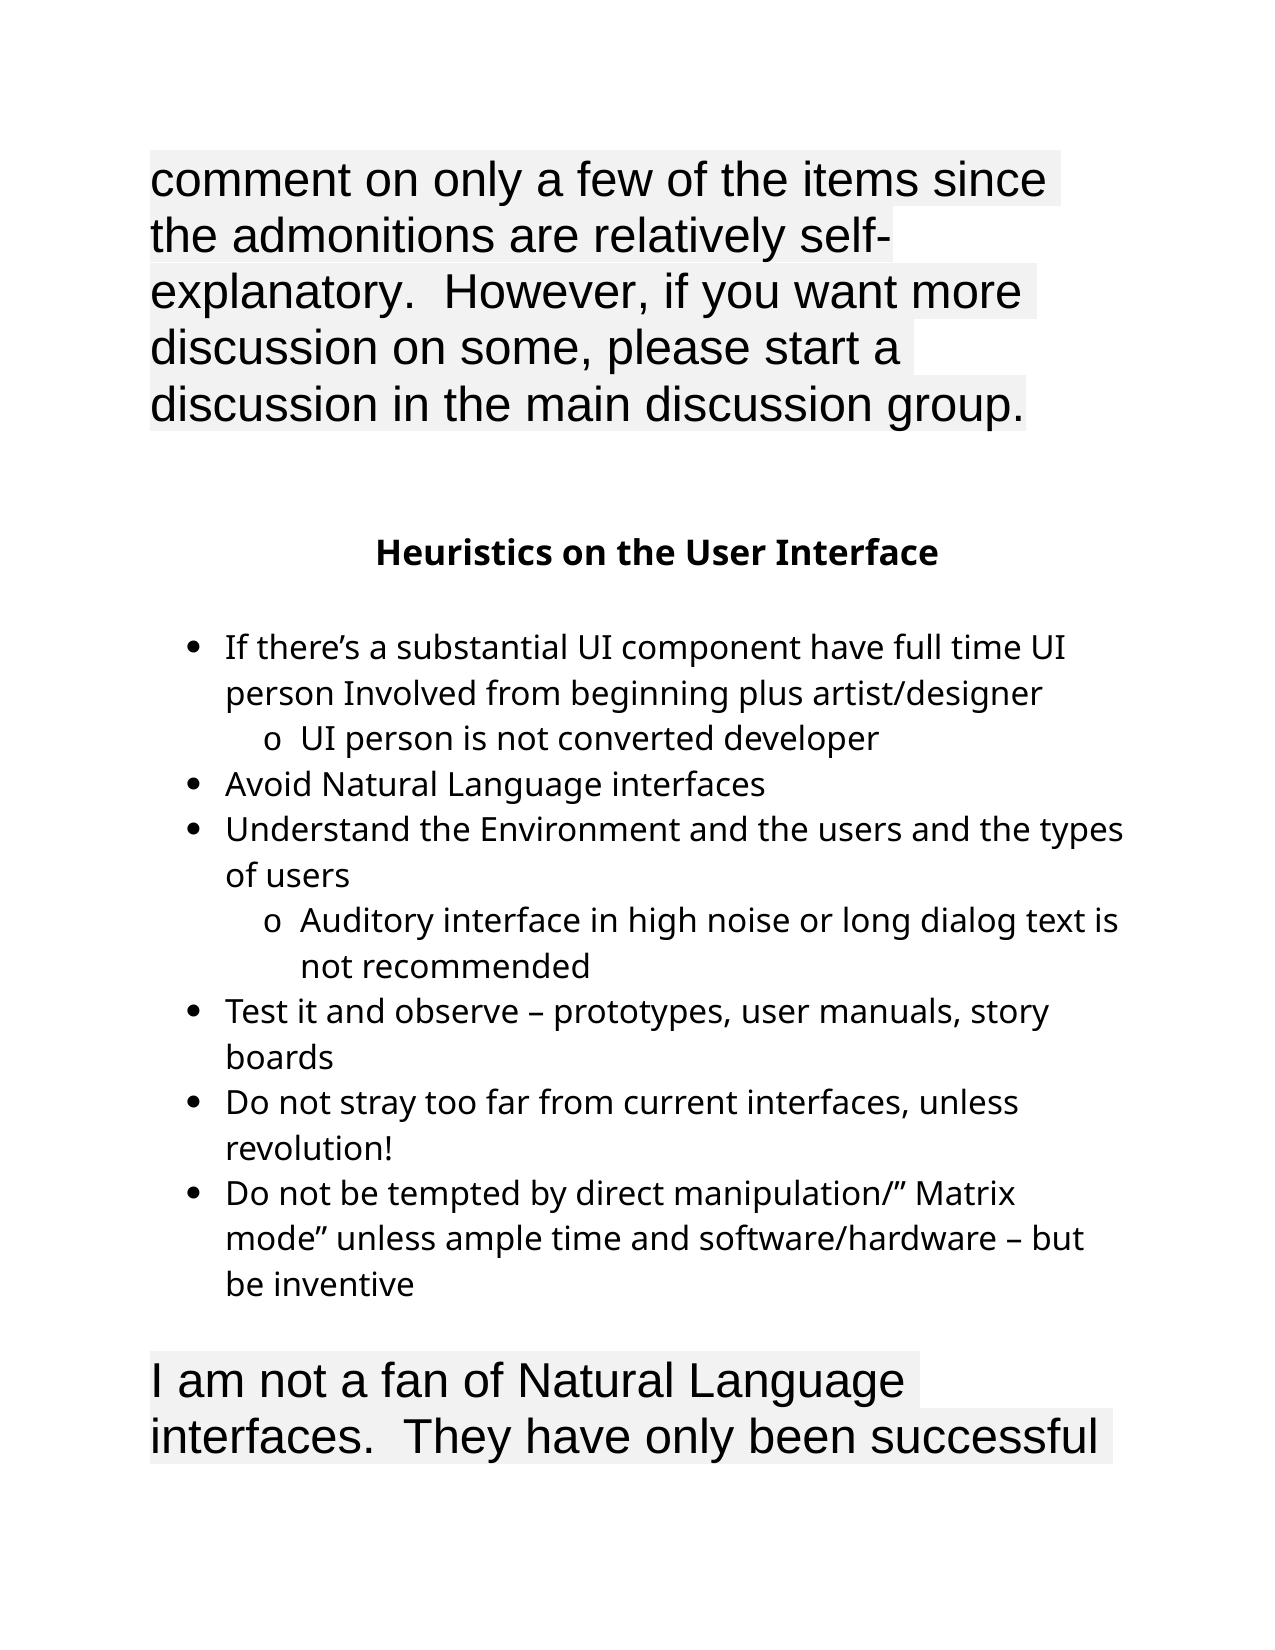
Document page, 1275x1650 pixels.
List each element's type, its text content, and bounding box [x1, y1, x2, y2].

text Heuristics on the User Interface [300, 528, 1125, 576]
list Do not be tempted by direct manipulation/” Matrix mode” unless ample time and software/hardware – but be inventive [187, 1170, 1125, 1306]
list Do not stray too far from current interfaces, unless revolution! [187, 1079, 1125, 1170]
list If there’s a substantial UI component have full time UI person Involved from beginning plus artist/designer [187, 624, 1125, 715]
text comment on only a few of the items since the admonitions are relatively self-explanatory. However, if you want more discussion on some, please start a discussion in the main discussion group. [150, 150, 1125, 431]
list UI person is not converted developer [262, 715, 1125, 761]
list Avoid Natural Language interfaces [187, 761, 1125, 806]
list Test it and observe – prototypes, user manuals, story boards [187, 988, 1125, 1079]
list Auditory interface in high noise or long dialog text is not recommended [262, 897, 1125, 988]
text I am not a fan of Natural Language interfaces. They have only been successful [150, 1351, 1125, 1464]
list Understand the Environment and the users and the types of users [187, 806, 1125, 897]
